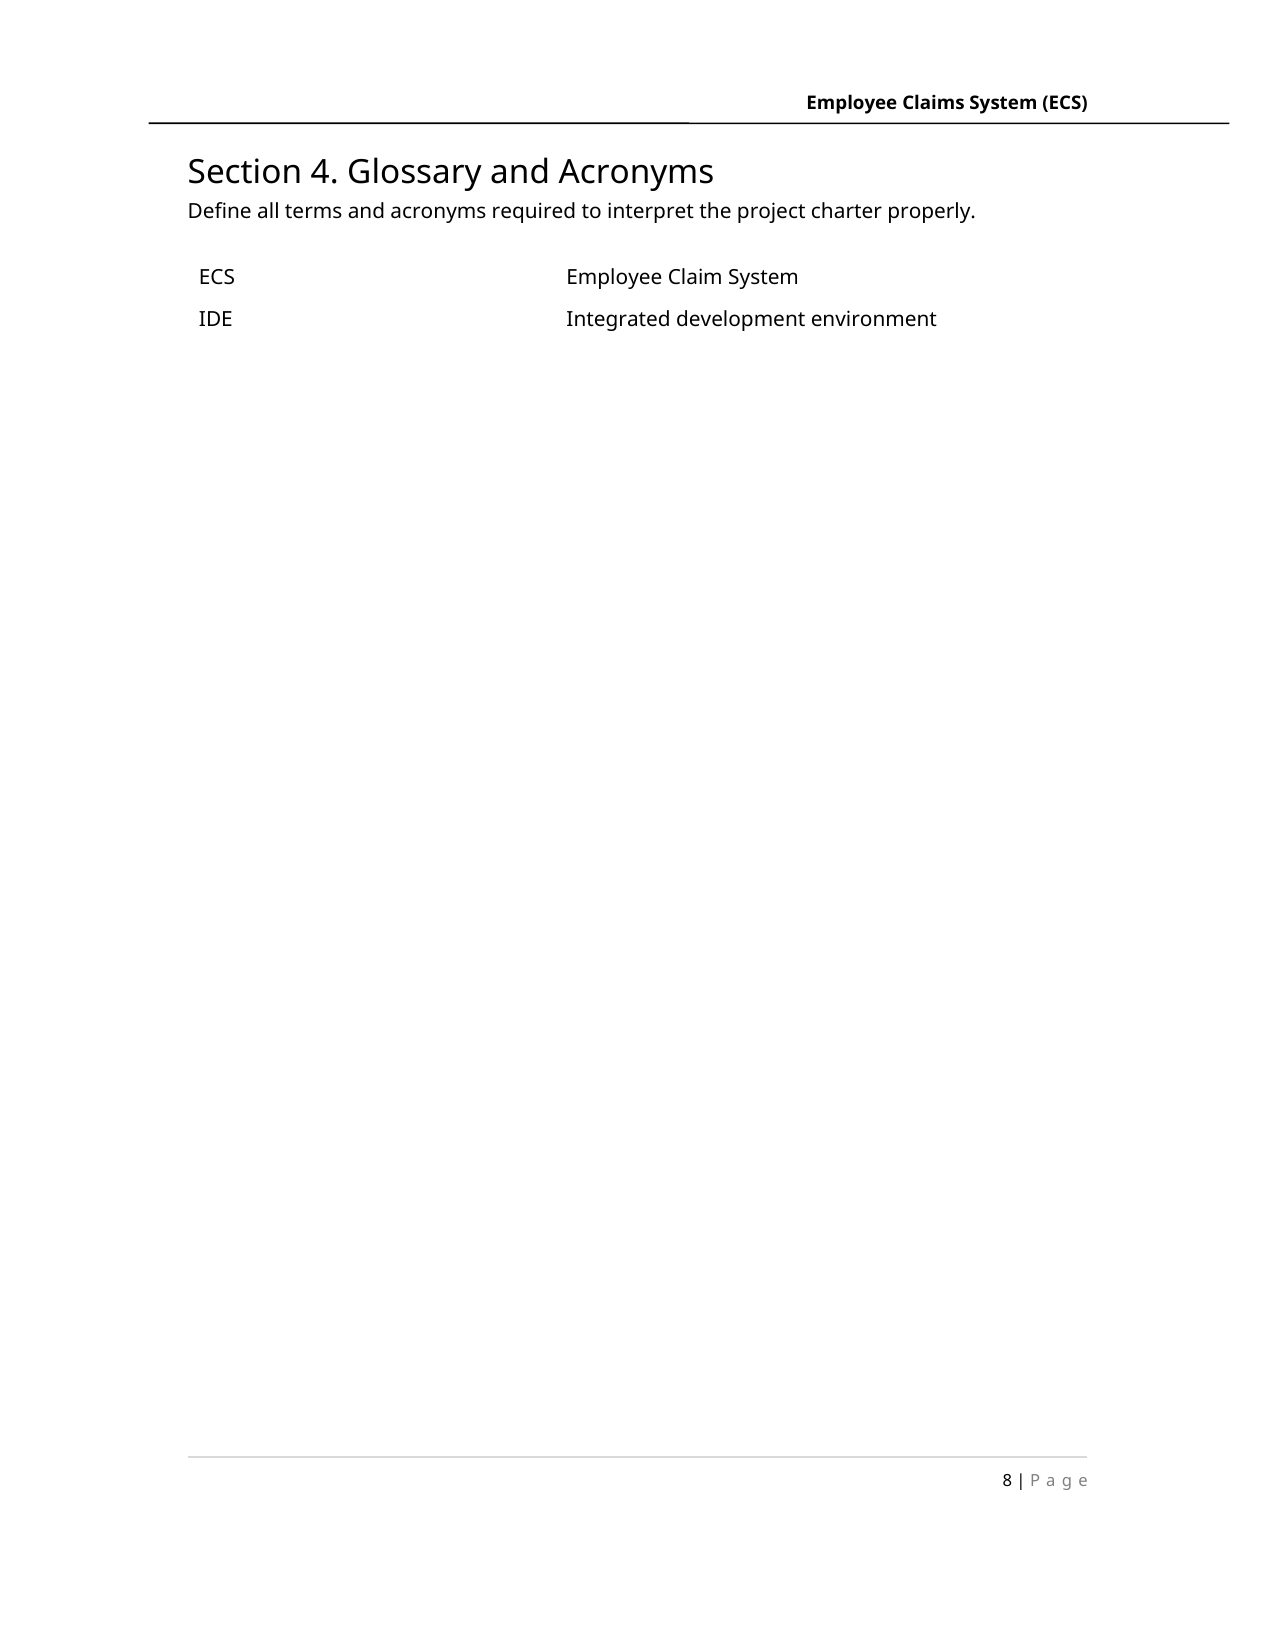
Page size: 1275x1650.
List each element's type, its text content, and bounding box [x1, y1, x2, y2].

table_cell Employee Claim System [555, 264, 1087, 306]
subtitle Section 4. Glossary and Acronyms [187, 150, 1087, 192]
table_header Definition [555, 224, 1087, 264]
text Define all terms and acronyms required to interpret the project charter properly. [187, 196, 1087, 224]
table_cell ECS [188, 264, 555, 306]
table_cell IDE [188, 306, 555, 348]
table_cell Integrated development environment [555, 306, 1087, 348]
table_header Term or Acronym [188, 224, 555, 264]
